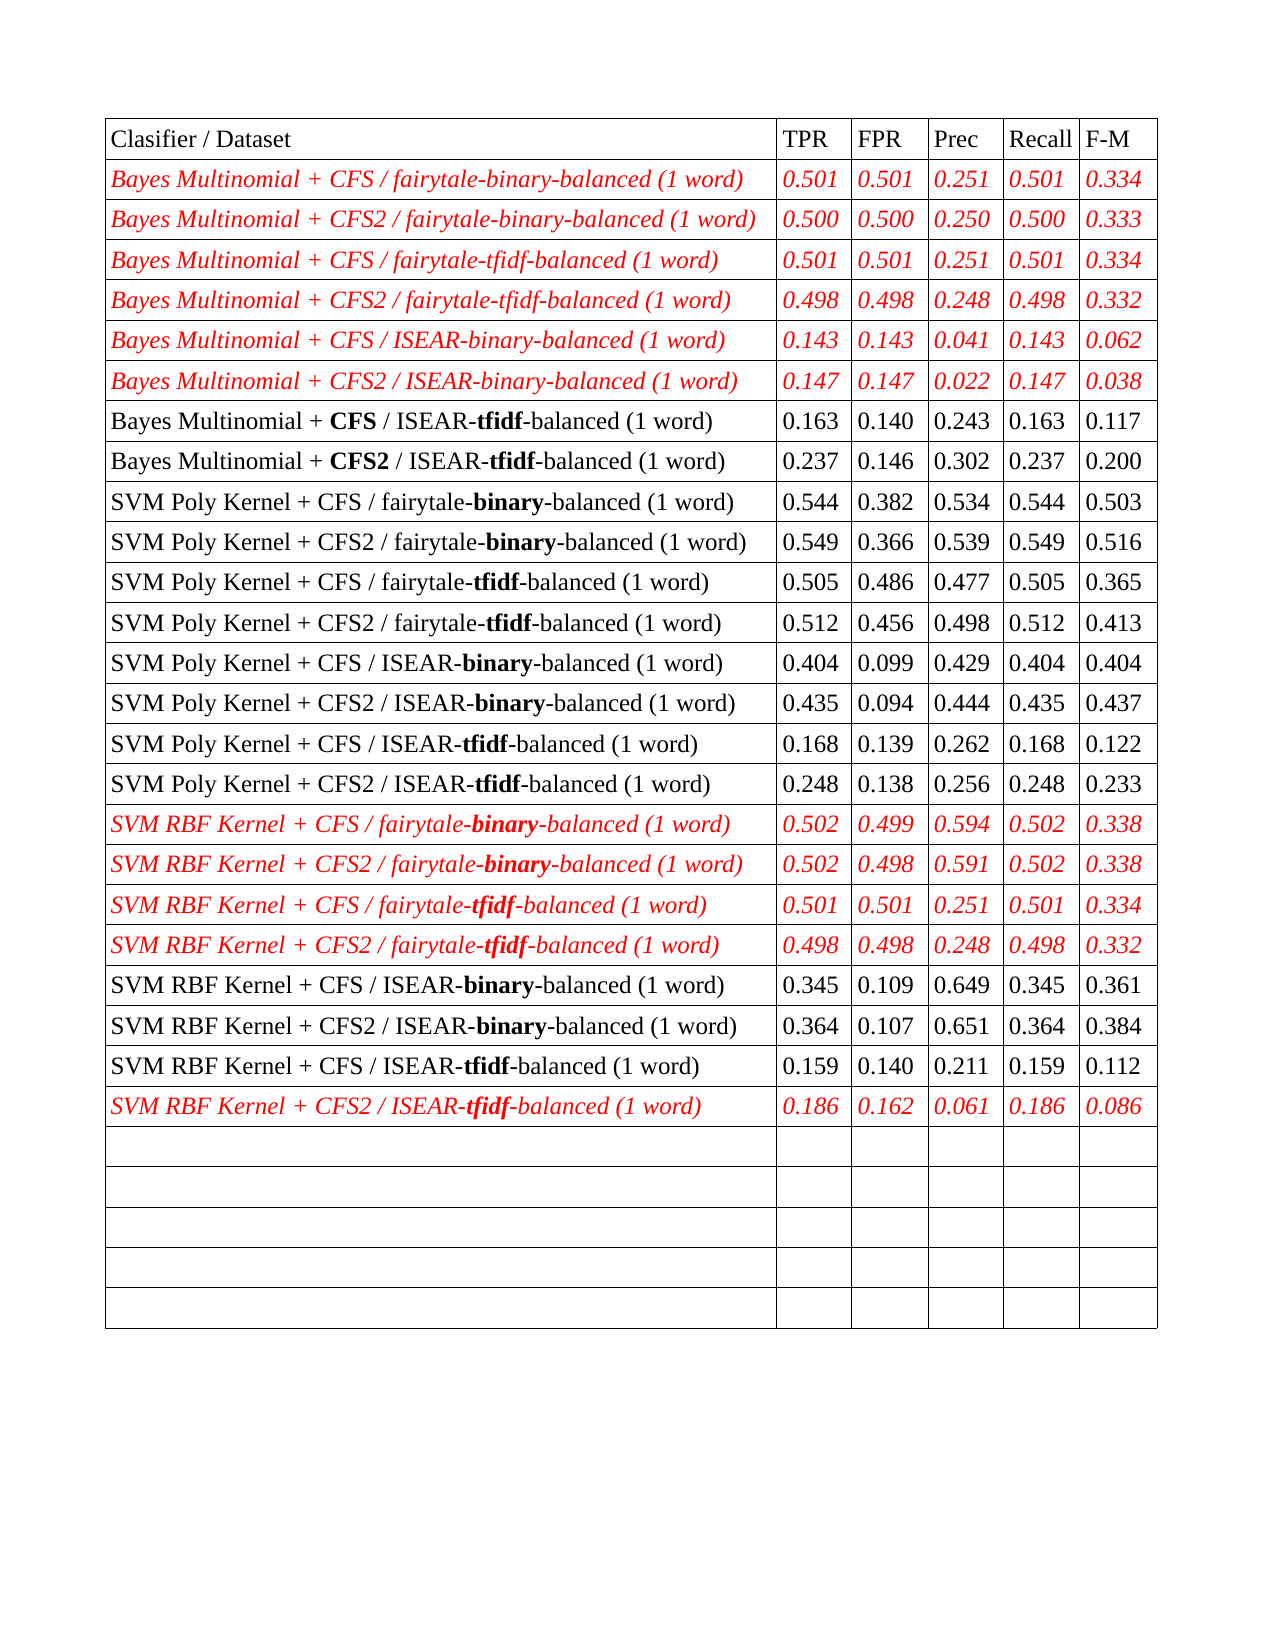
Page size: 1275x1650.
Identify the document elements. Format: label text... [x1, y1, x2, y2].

table_cell 0.041 [929, 321, 1003, 360]
table_cell [777, 1127, 851, 1166]
table_cell 0.365 [1080, 563, 1157, 602]
table_cell [1080, 1127, 1157, 1166]
table_cell 0.501 [852, 240, 928, 279]
table_cell 0.163 [777, 401, 851, 441]
table_cell [106, 1167, 776, 1207]
table_cell 0.022 [929, 361, 1003, 400]
table_cell 0.333 [1080, 200, 1157, 239]
table_cell 0.140 [852, 401, 928, 441]
table_cell [106, 1208, 776, 1247]
table_cell 0.500 [1004, 200, 1079, 239]
table_cell 0.062 [1080, 321, 1157, 360]
table_cell 0.649 [929, 966, 1003, 1005]
table_cell 0.211 [929, 1046, 1003, 1086]
table_cell 0.500 [777, 200, 851, 239]
table_cell 0.140 [852, 1046, 928, 1086]
table_cell 0.364 [777, 1006, 851, 1045]
table_cell 0.505 [777, 563, 851, 602]
table_cell 0.404 [1080, 643, 1157, 682]
table_cell [929, 1208, 1003, 1247]
table_cell Bayes Multinomial + CFS2 / fairytale-binary-balanced (1 word) [106, 200, 776, 239]
table_cell 0.501 [852, 160, 928, 199]
table_cell [1080, 1248, 1157, 1287]
table_cell 0.549 [777, 522, 851, 562]
table_cell 0.499 [852, 805, 928, 844]
table_cell 0.435 [777, 684, 851, 723]
table_cell 0.366 [852, 522, 928, 562]
table_cell 0.501 [1004, 240, 1079, 279]
table_cell [777, 1288, 851, 1327]
table_cell 0.413 [1080, 603, 1157, 642]
table_header Clasifier / Dataset [106, 119, 776, 158]
table_cell 0.501 [1004, 885, 1079, 924]
table_header TPR [777, 119, 851, 158]
table_header Recall [1004, 119, 1079, 158]
table_cell 0.512 [777, 603, 851, 642]
table_cell SVM Poly Kernel + CFS / fairytale-binary-balanced (1 word) [106, 482, 776, 521]
table_cell Bayes Multinomial + CFS / ISEAR-tfidf-balanced (1 word) [106, 401, 776, 441]
table_cell [106, 1248, 776, 1287]
table_cell SVM Poly Kernel + CFS2 / ISEAR-binary-balanced (1 word) [106, 684, 776, 723]
table_cell 0.429 [929, 643, 1003, 682]
table_cell [106, 1288, 776, 1327]
table_cell 0.248 [777, 764, 851, 803]
table_cell Bayes Multinomial + CFS / ISEAR-binary-balanced (1 word) [106, 321, 776, 360]
table_cell 0.594 [929, 805, 1003, 844]
table_cell 0.456 [852, 603, 928, 642]
table_cell [1004, 1167, 1079, 1207]
table_cell 0.332 [1080, 925, 1157, 965]
table_cell 0.186 [1004, 1087, 1079, 1126]
table_cell 0.651 [929, 1006, 1003, 1045]
table_cell 0.251 [929, 160, 1003, 199]
table_cell 0.539 [929, 522, 1003, 562]
table_cell 0.146 [852, 442, 928, 481]
table_cell 0.143 [1004, 321, 1079, 360]
table_cell 0.498 [1004, 280, 1079, 320]
table_cell 0.444 [929, 684, 1003, 723]
table_cell 0.256 [929, 764, 1003, 803]
table_cell 0.094 [852, 684, 928, 723]
table_cell 0.404 [777, 643, 851, 682]
table_cell [1004, 1127, 1079, 1166]
table_cell 0.382 [852, 482, 928, 521]
table_cell SVM Poly Kernel + CFS2 / ISEAR-tfidf-balanced (1 word) [106, 764, 776, 803]
table_cell 0.501 [1004, 160, 1079, 199]
table_cell SVM Poly Kernel + CFS / ISEAR-tfidf-balanced (1 word) [106, 724, 776, 763]
table_header Prec [929, 119, 1003, 158]
table_cell 0.501 [777, 240, 851, 279]
table_cell 0.498 [777, 925, 851, 965]
table_cell 0.200 [1080, 442, 1157, 481]
table_cell 0.147 [1004, 361, 1079, 400]
table_cell 0.159 [777, 1046, 851, 1086]
table_cell [1080, 1288, 1157, 1327]
table_cell 0.086 [1080, 1087, 1157, 1126]
table_cell 0.404 [1004, 643, 1079, 682]
table_cell 0.147 [852, 361, 928, 400]
table_cell SVM RBF Kernel + CFS2 / ISEAR-tfidf-balanced (1 word) [106, 1087, 776, 1126]
table_cell 0.498 [777, 280, 851, 320]
table_cell 0.477 [929, 563, 1003, 602]
table_cell 0.237 [1004, 442, 1079, 481]
table_cell SVM RBF Kernel + CFS / ISEAR-tfidf-balanced (1 word) [106, 1046, 776, 1086]
table_cell 0.147 [777, 361, 851, 400]
table_cell 0.384 [1080, 1006, 1157, 1045]
table_cell 0.338 [1080, 805, 1157, 844]
table_cell 0.512 [1004, 603, 1079, 642]
table_cell SVM RBF Kernel + CFS2 / ISEAR-binary-balanced (1 word) [106, 1006, 776, 1045]
table_cell 0.544 [777, 482, 851, 521]
table_cell 0.498 [929, 603, 1003, 642]
table_cell 0.501 [777, 160, 851, 199]
table_cell 0.109 [852, 966, 928, 1005]
table_cell [777, 1248, 851, 1287]
table_cell 0.334 [1080, 885, 1157, 924]
table_cell [852, 1167, 928, 1207]
table_cell 0.501 [852, 885, 928, 924]
table_cell Bayes Multinomial + CFS2 / ISEAR-tfidf-balanced (1 word) [106, 442, 776, 481]
table_cell SVM RBF Kernel + CFS2 / fairytale-binary-balanced (1 word) [106, 845, 776, 884]
table_cell Bayes Multinomial + CFS / fairytale-binary-balanced (1 word) [106, 160, 776, 199]
table_cell 0.168 [777, 724, 851, 763]
table_cell 0.186 [777, 1087, 851, 1126]
table_cell 0.122 [1080, 724, 1157, 763]
table_cell [1004, 1248, 1079, 1287]
table_cell Bayes Multinomial + CFS2 / ISEAR-binary-balanced (1 word) [106, 361, 776, 400]
table_cell 0.498 [852, 925, 928, 965]
table_cell SVM RBF Kernel + CFS / ISEAR-binary-balanced (1 word) [106, 966, 776, 1005]
table_cell 0.544 [1004, 482, 1079, 521]
table_cell 0.505 [1004, 563, 1079, 602]
table_header FPR [852, 119, 928, 158]
table_cell [1080, 1208, 1157, 1247]
table_cell [106, 1127, 776, 1166]
table_cell [1004, 1288, 1079, 1327]
table_cell SVM Poly Kernel + CFS / fairytale-tfidf-balanced (1 word) [106, 563, 776, 602]
table_cell 0.099 [852, 643, 928, 682]
table_cell [929, 1248, 1003, 1287]
table_cell 0.345 [777, 966, 851, 1005]
table_cell [852, 1248, 928, 1287]
table_cell 0.502 [777, 805, 851, 844]
table_cell 0.248 [1004, 764, 1079, 803]
table_cell 0.498 [852, 280, 928, 320]
table_cell 0.345 [1004, 966, 1079, 1005]
table_cell 0.534 [929, 482, 1003, 521]
table_cell Bayes Multinomial + CFS / fairytale-tfidf-balanced (1 word) [106, 240, 776, 279]
table_cell SVM Poly Kernel + CFS2 / fairytale-binary-balanced (1 word) [106, 522, 776, 562]
table_cell 0.248 [929, 280, 1003, 320]
table_cell [777, 1167, 851, 1207]
table_cell 0.248 [929, 925, 1003, 965]
table_cell 0.262 [929, 724, 1003, 763]
table_cell 0.502 [1004, 845, 1079, 884]
table_cell 0.061 [929, 1087, 1003, 1126]
table_cell 0.143 [852, 321, 928, 360]
table_cell 0.251 [929, 240, 1003, 279]
table_cell 0.302 [929, 442, 1003, 481]
table_cell 0.168 [1004, 724, 1079, 763]
table_cell 0.112 [1080, 1046, 1157, 1086]
table_cell 0.500 [852, 200, 928, 239]
table_cell 0.364 [1004, 1006, 1079, 1045]
table_cell 0.237 [777, 442, 851, 481]
table_cell 0.139 [852, 724, 928, 763]
table_cell 0.435 [1004, 684, 1079, 723]
table_cell 0.498 [852, 845, 928, 884]
table_cell [852, 1208, 928, 1247]
table_cell 0.486 [852, 563, 928, 602]
table_cell 0.159 [1004, 1046, 1079, 1086]
table_cell 0.498 [1004, 925, 1079, 965]
table_cell SVM RBF Kernel + CFS / fairytale-tfidf-balanced (1 word) [106, 885, 776, 924]
table_cell [929, 1127, 1003, 1166]
table_cell SVM RBF Kernel + CFS2 / fairytale-tfidf-balanced (1 word) [106, 925, 776, 965]
table_cell 0.162 [852, 1087, 928, 1126]
table_cell 0.163 [1004, 401, 1079, 441]
table_cell 0.233 [1080, 764, 1157, 803]
table_cell SVM RBF Kernel + CFS / fairytale-binary-balanced (1 word) [106, 805, 776, 844]
table_cell 0.437 [1080, 684, 1157, 723]
table_cell [852, 1127, 928, 1166]
table_cell 0.250 [929, 200, 1003, 239]
table_cell 0.332 [1080, 280, 1157, 320]
table_cell 0.334 [1080, 160, 1157, 199]
table_cell [777, 1208, 851, 1247]
table_cell 0.038 [1080, 361, 1157, 400]
table_cell 0.591 [929, 845, 1003, 884]
table_cell 0.143 [777, 321, 851, 360]
table_cell 0.361 [1080, 966, 1157, 1005]
table_cell 0.107 [852, 1006, 928, 1045]
table_header F-M [1080, 119, 1157, 158]
table_cell [929, 1288, 1003, 1327]
table_cell SVM Poly Kernel + CFS2 / fairytale-tfidf-balanced (1 word) [106, 603, 776, 642]
table_cell 0.251 [929, 885, 1003, 924]
table_cell 0.334 [1080, 240, 1157, 279]
table_cell [1080, 1167, 1157, 1207]
table_cell 0.338 [1080, 845, 1157, 884]
table_cell 0.243 [929, 401, 1003, 441]
table_cell Bayes Multinomial + CFS2 / fairytale-tfidf-balanced (1 word) [106, 280, 776, 320]
table_cell 0.501 [777, 885, 851, 924]
table_cell [1004, 1208, 1079, 1247]
table_cell 0.516 [1080, 522, 1157, 562]
table_cell 0.549 [1004, 522, 1079, 562]
table_cell [852, 1288, 928, 1327]
table_cell SVM Poly Kernel + CFS / ISEAR-binary-balanced (1 word) [106, 643, 776, 682]
table_cell 0.502 [777, 845, 851, 884]
table_cell 0.503 [1080, 482, 1157, 521]
table_cell 0.502 [1004, 805, 1079, 844]
table_cell [929, 1167, 1003, 1207]
table_cell 0.117 [1080, 401, 1157, 441]
table_cell 0.138 [852, 764, 928, 803]
